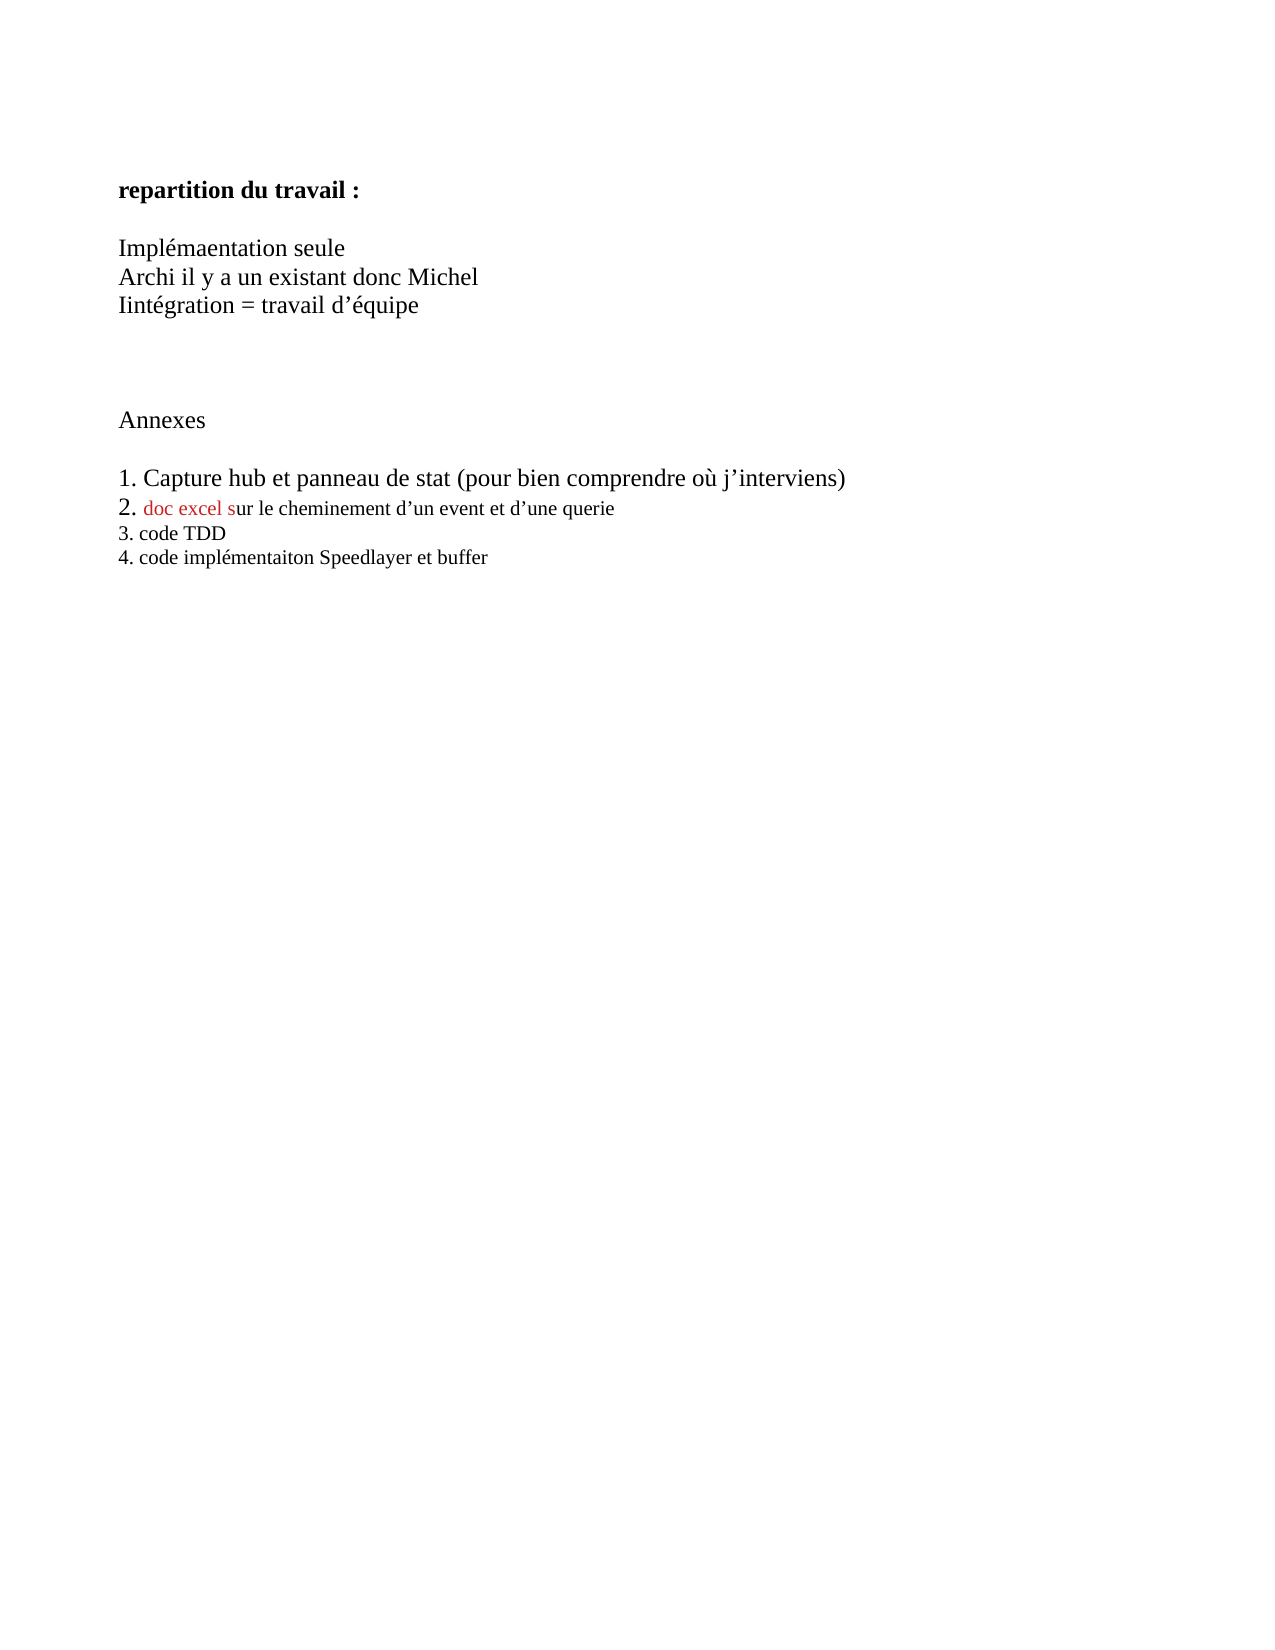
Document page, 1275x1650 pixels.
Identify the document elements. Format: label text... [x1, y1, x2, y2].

text repartition du travail : [118, 176, 1157, 204]
text 1. Capture hub et panneau de stat (pour bien comprendre où j’interviens) [118, 463, 1157, 492]
text Archi il y a un existant donc Michel [118, 262, 1157, 291]
text Annexes [118, 406, 1157, 434]
text 2. doc excel sur le cheminement d’un event et d’une querie [118, 492, 1157, 521]
text 4. code implémentaiton Speedlayer et buffer [118, 545, 1157, 569]
text Implémaentation seule [118, 233, 1157, 262]
text 3. code TDD [118, 521, 1157, 545]
text Iintégration = travail d’équipe [118, 291, 1157, 319]
